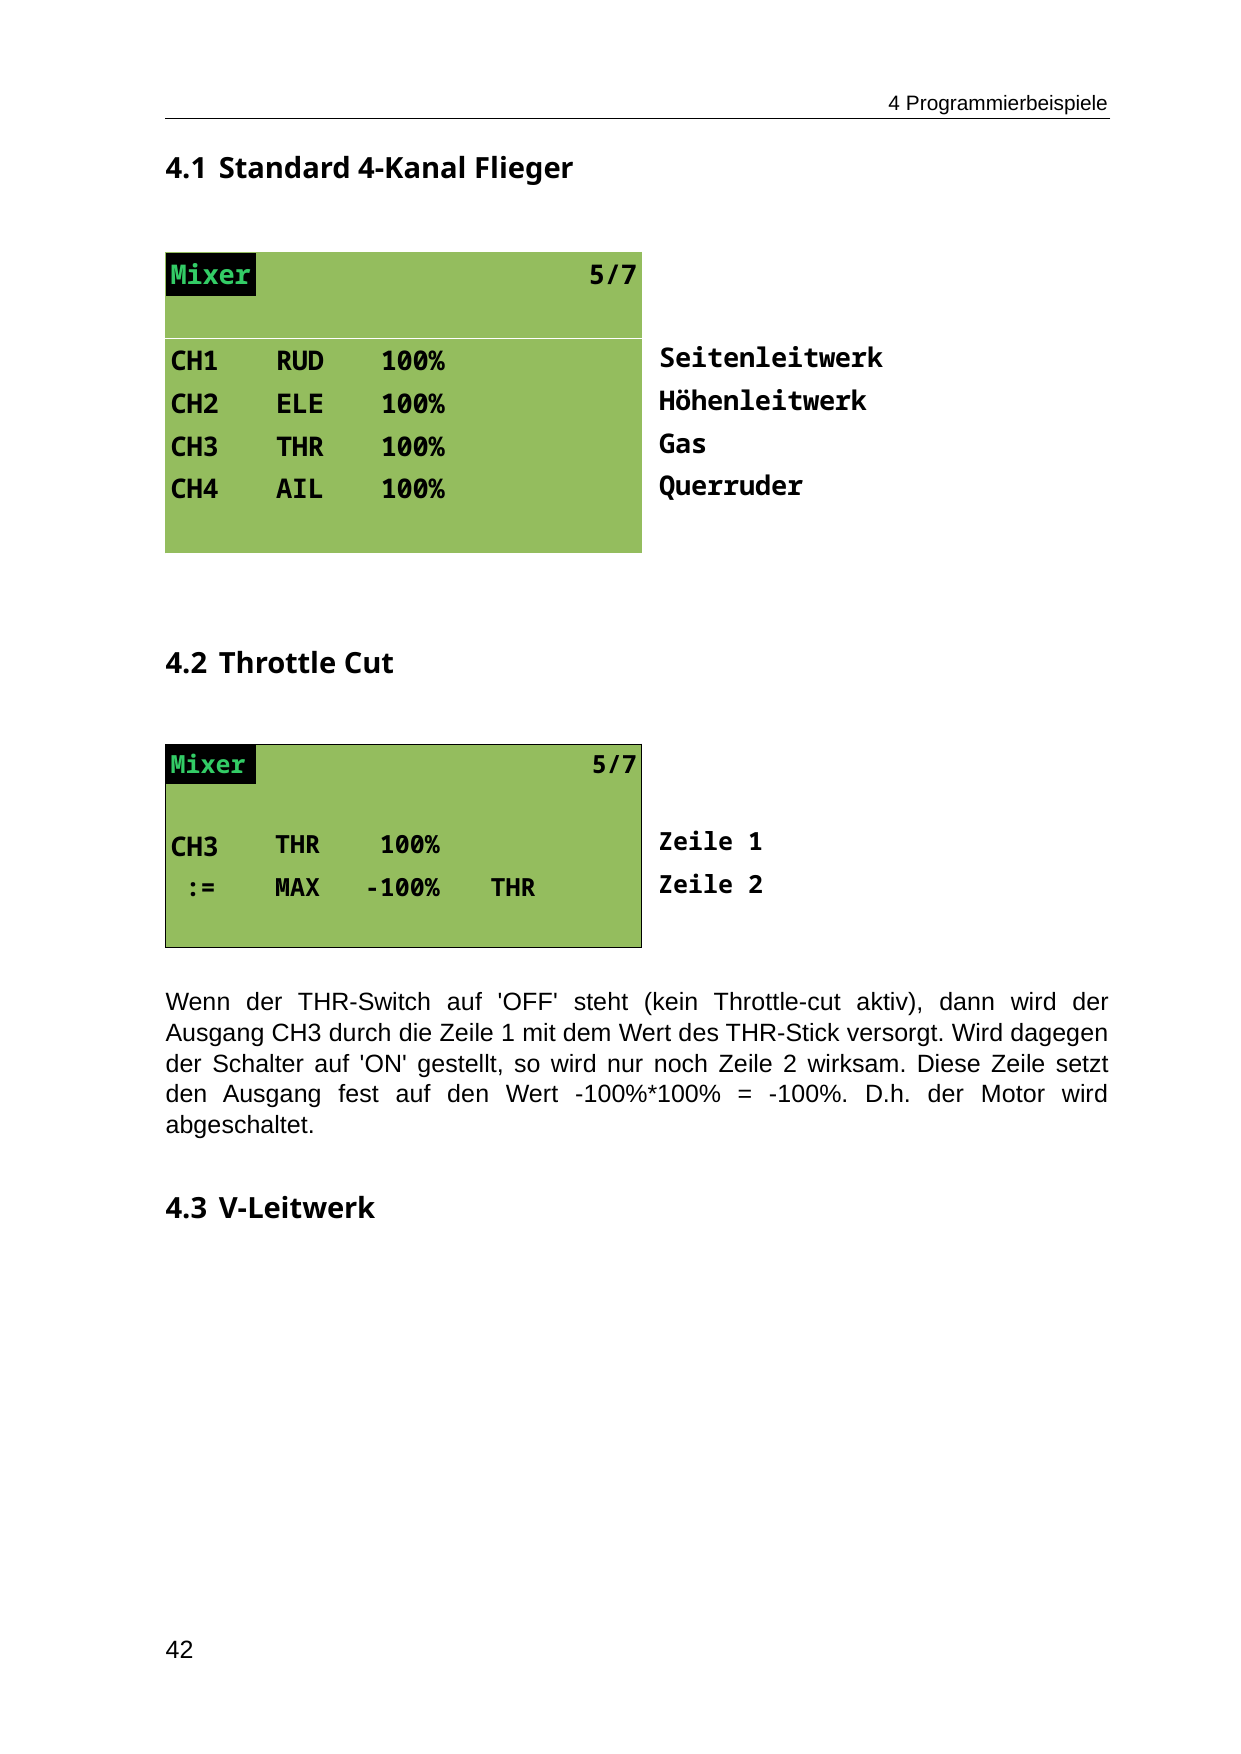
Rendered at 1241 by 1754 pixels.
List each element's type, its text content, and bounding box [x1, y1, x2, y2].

table_cell Gas [642, 424, 1110, 467]
table_cell [559, 467, 641, 510]
table_cell [166, 296, 256, 338]
table_cell [453, 467, 471, 510]
table_cell [453, 824, 471, 867]
table_cell [453, 381, 471, 424]
table_cell [471, 784, 559, 824]
table_cell [361, 784, 453, 824]
table_cell [348, 510, 361, 552]
table_cell CH4 [166, 467, 256, 510]
table_cell 100% [361, 467, 453, 510]
table_cell [559, 296, 641, 338]
table_cell [453, 867, 471, 907]
table_cell [348, 467, 361, 510]
table_cell [361, 907, 453, 947]
table_cell -100% [361, 867, 453, 907]
subtitle Throttle Cut [165, 643, 1110, 682]
table_cell [342, 784, 361, 824]
table_header Mixer [166, 745, 256, 784]
table_cell CH3 [166, 424, 256, 467]
table_cell Höhenleitwerk [642, 381, 1110, 424]
table_cell [471, 824, 559, 867]
table_header [642, 252, 1110, 296]
table_cell := [166, 867, 256, 907]
table_cell [471, 907, 559, 947]
table_cell CH1 [166, 339, 256, 381]
text Wenn der THR-Switch auf 'OFF' steht (kein Throttle-cut aktiv), dann wird der Ausgang CH3 durch die Zeile 1 mit dem Wert des THR-Stick versorgt. Wird dagegen der Schalter auf 'ON' gestellt, so wird nur noch Zeile 2 wirksam. Diese Zeile setzt den Ausgang fest auf den Wert -100%*100% = -100%. D.h. der Motor wird abgeschaltet. [165, 988, 1110, 1139]
table_cell Querruder [642, 467, 1110, 510]
table_cell [166, 510, 256, 552]
table_cell MAX [256, 867, 342, 907]
table_cell [348, 424, 361, 467]
table_cell [642, 907, 1110, 948]
table_cell [256, 784, 342, 824]
table_cell [348, 296, 361, 338]
table_header [642, 744, 1110, 784]
table_cell [559, 339, 641, 381]
table_cell [348, 339, 361, 381]
table_cell [559, 510, 641, 552]
table_cell [453, 510, 471, 552]
table_cell Seitenleitwerk [642, 339, 1110, 381]
table_cell CH3 [166, 824, 256, 867]
table_cell [453, 907, 471, 947]
table_cell [453, 424, 471, 467]
table_cell [471, 467, 559, 510]
table_cell [642, 784, 1110, 824]
table_header 5/7 [256, 745, 641, 784]
table_cell [342, 907, 361, 947]
table_cell RUD [256, 339, 348, 381]
table_cell 100% [361, 824, 453, 867]
subtitle V-Leitwerk [165, 1188, 1110, 1227]
table_cell [471, 381, 559, 424]
table_cell THR [256, 824, 342, 867]
table_cell [342, 867, 361, 907]
subtitle Standard 4-Kanal Flieger [165, 147, 1110, 187]
table_cell THR [256, 424, 348, 467]
table_cell [256, 510, 348, 552]
table_cell [559, 824, 641, 867]
table_cell [559, 867, 641, 907]
table_cell [559, 424, 641, 467]
table_cell [471, 424, 559, 467]
table_cell THR [471, 867, 559, 907]
table_cell [453, 784, 471, 824]
table_cell [166, 907, 256, 947]
table_cell [559, 784, 641, 824]
table_cell 100% [361, 381, 453, 424]
table_cell Zeile 2 [642, 867, 1110, 907]
table_cell [642, 296, 1110, 338]
table_cell [348, 381, 361, 424]
table_cell [471, 510, 559, 552]
table_header Mixer [166, 253, 256, 296]
table_cell [559, 381, 641, 424]
table_cell [453, 296, 471, 338]
table_cell Zeile 1 [642, 824, 1110, 867]
table_cell [471, 296, 559, 338]
table_cell AIL [256, 467, 348, 510]
table_cell [342, 824, 361, 867]
table_cell [559, 907, 641, 947]
table_cell [361, 296, 453, 338]
table_cell [256, 907, 342, 947]
table_cell [166, 784, 256, 824]
table_cell [642, 510, 1110, 553]
table_cell CH2 [166, 381, 256, 424]
table_cell [471, 339, 559, 381]
table_cell 100% [361, 424, 453, 467]
table_cell ELE [256, 381, 348, 424]
table_header 5/7 [256, 253, 641, 296]
table_cell [256, 296, 348, 338]
table_cell [361, 510, 453, 552]
table_cell [453, 339, 471, 381]
table_cell 100% [361, 339, 453, 381]
